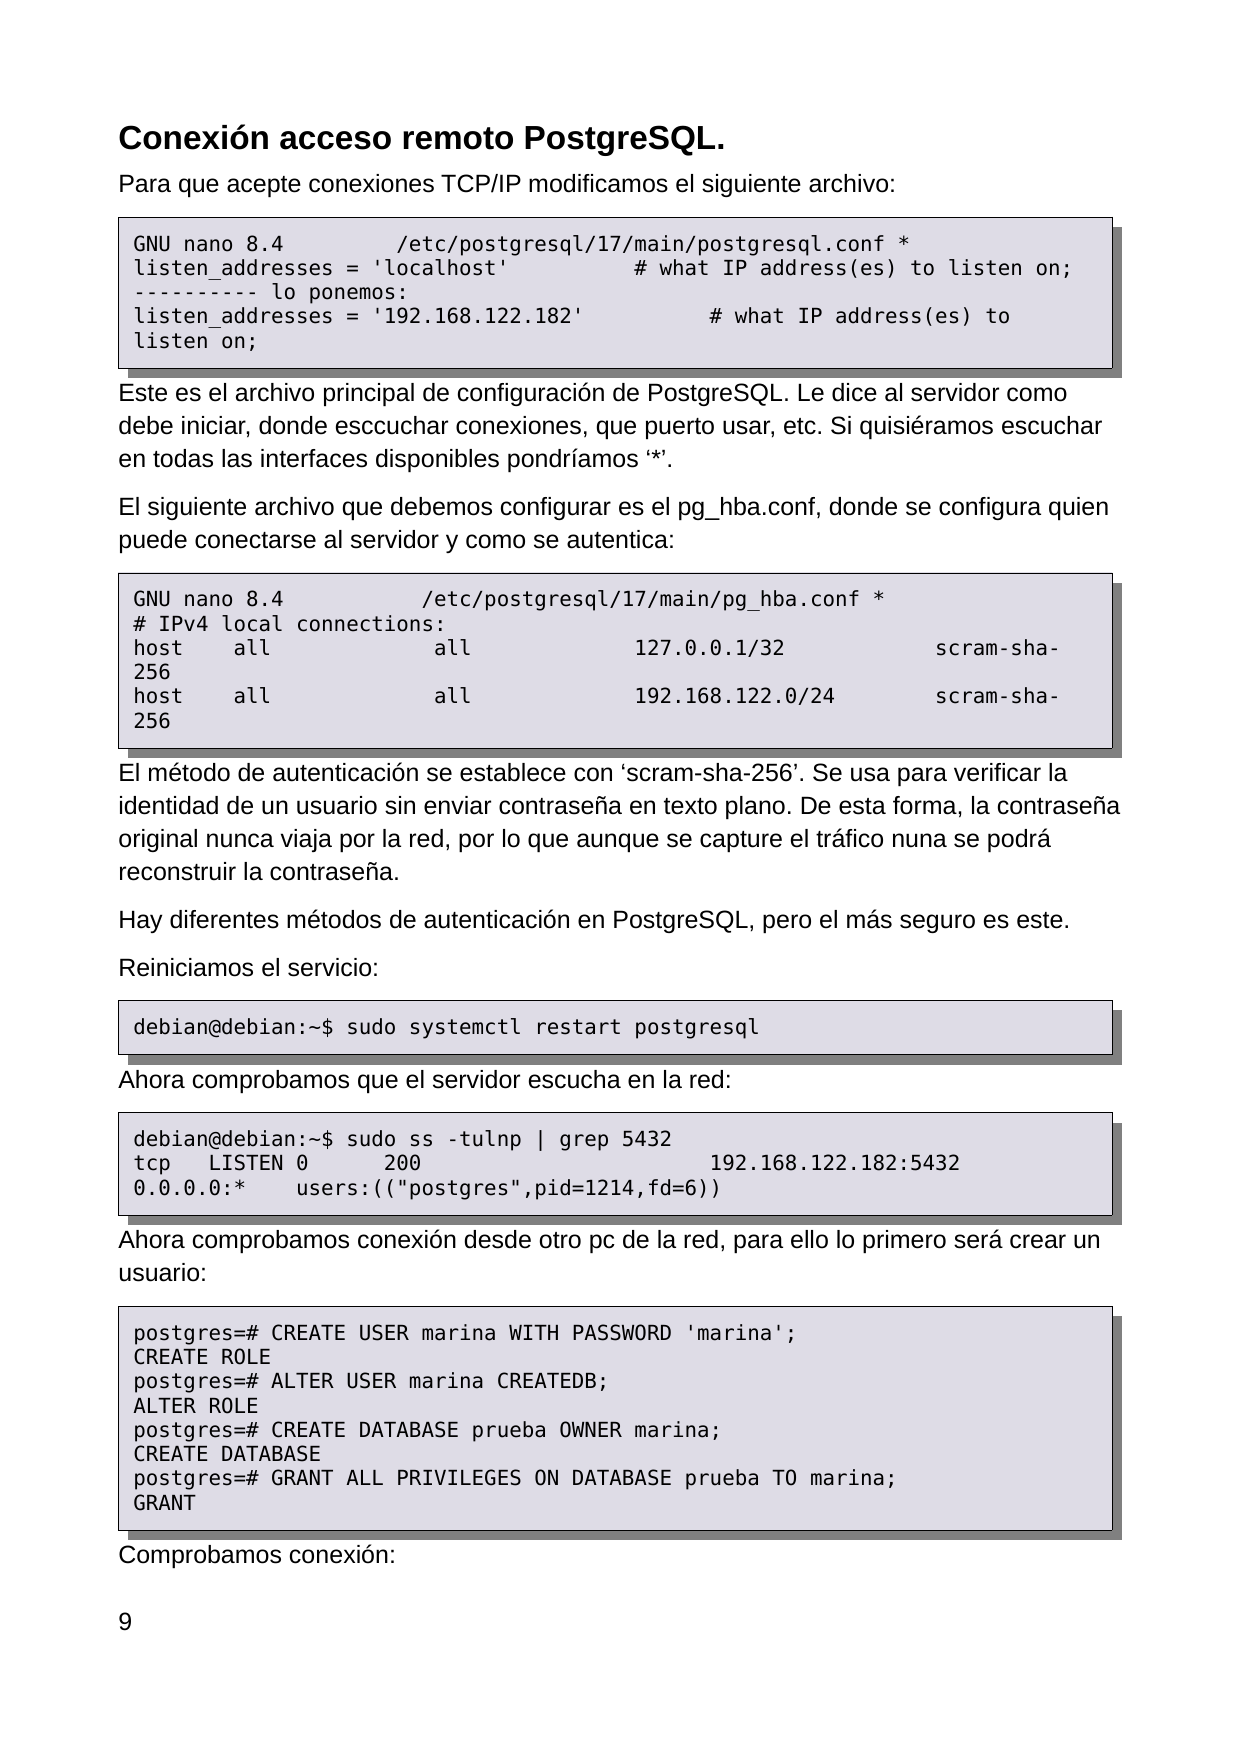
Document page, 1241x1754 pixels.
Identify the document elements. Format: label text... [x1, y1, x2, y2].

text Comprobamos conexión: [118, 1540, 1122, 1569]
text listen_addresses = '192.168.122.182' # what IP address(es) to listen on; [119, 289, 1112, 368]
text CREATE ROLE [119, 1330, 1112, 1354]
text CREATE DATABASE [119, 1427, 1112, 1452]
text Hay diferentes métodos de autenticación en PostgreSQL, pero el más seguro es este. [118, 905, 1122, 934]
text postgres=# ALTER USER marina CREATEDB; [119, 1354, 1112, 1379]
text Para que acepte conexiones TCP/IP modificamos el siguiente archivo: [118, 169, 1122, 198]
text GNU nano 8.4 /etc/postgresql/17/main/postgresql.conf * [119, 218, 1112, 241]
text Ahora comprobamos que el servidor escucha en la red: [118, 1065, 1122, 1093]
text postgres=# GRANT ALL PRIVILEGES ON DATABASE prueba TO marina; [119, 1452, 1112, 1476]
text postgres=# CREATE USER marina WITH PASSWORD 'marina'; [119, 1307, 1112, 1330]
subtitle Conexión acceso remoto PostgreSQL. [118, 118, 1122, 157]
text listen_addresses = 'localhost' # what IP address(es) to listen on; [119, 241, 1112, 265]
text El método de autenticación se establece con ‘scram-sha-256’. Se usa para verificar la identidad de un usuario sin enviar contraseña en texto plano. De esta forma, la contraseña original nunca viaja por la red, por lo que aunque se capture el tráfico nuna se podrá reconstruir la contraseña. [118, 758, 1122, 886]
text GRANT [119, 1476, 1112, 1530]
text postgres=# CREATE DATABASE prueba OWNER marina; [119, 1403, 1112, 1427]
text ALTER ROLE [119, 1379, 1112, 1403]
text host all all 192.168.122.0/24 scram-sha-256 [119, 669, 1112, 748]
text ---------- lo ponemos: [119, 265, 1112, 289]
text debian@debian:~$ sudo systemctl restart postgresql [119, 1001, 1112, 1054]
text tcp LISTEN 0 200 192.168.122.182:5432 0.0.0.0:* users:(("postgres",pid=1214,fd=6)) [119, 1137, 1112, 1215]
text GNU nano 8.4 /etc/postgresql/17/main/pg_hba.conf * [119, 574, 1112, 597]
text # IPv4 local connections: [119, 597, 1112, 621]
text debian@debian:~$ sudo ss -tulnp | grep 5432 [119, 1113, 1112, 1137]
text Este es el archivo principal de configuración de PostgreSQL. Le dice al servidor como debe iniciar, donde esccuchar conexiones, que puerto usar, etc. Si quisiéramos escuchar en todas las interfaces disponibles pondríamos ‘*’. [118, 378, 1122, 473]
text Reiniciamos el servicio: [118, 953, 1122, 981]
text El siguiente archivo que debemos configurar es el pg_hba.conf, donde se configura quien puede conectarse al servidor y como se autentica: [118, 492, 1122, 554]
text Ahora comprobamos conexión desde otro pc de la red, para ello lo primero será crear un usuario: [118, 1225, 1122, 1287]
text host all all 127.0.0.1/32 scram-sha-256 [119, 621, 1112, 669]
